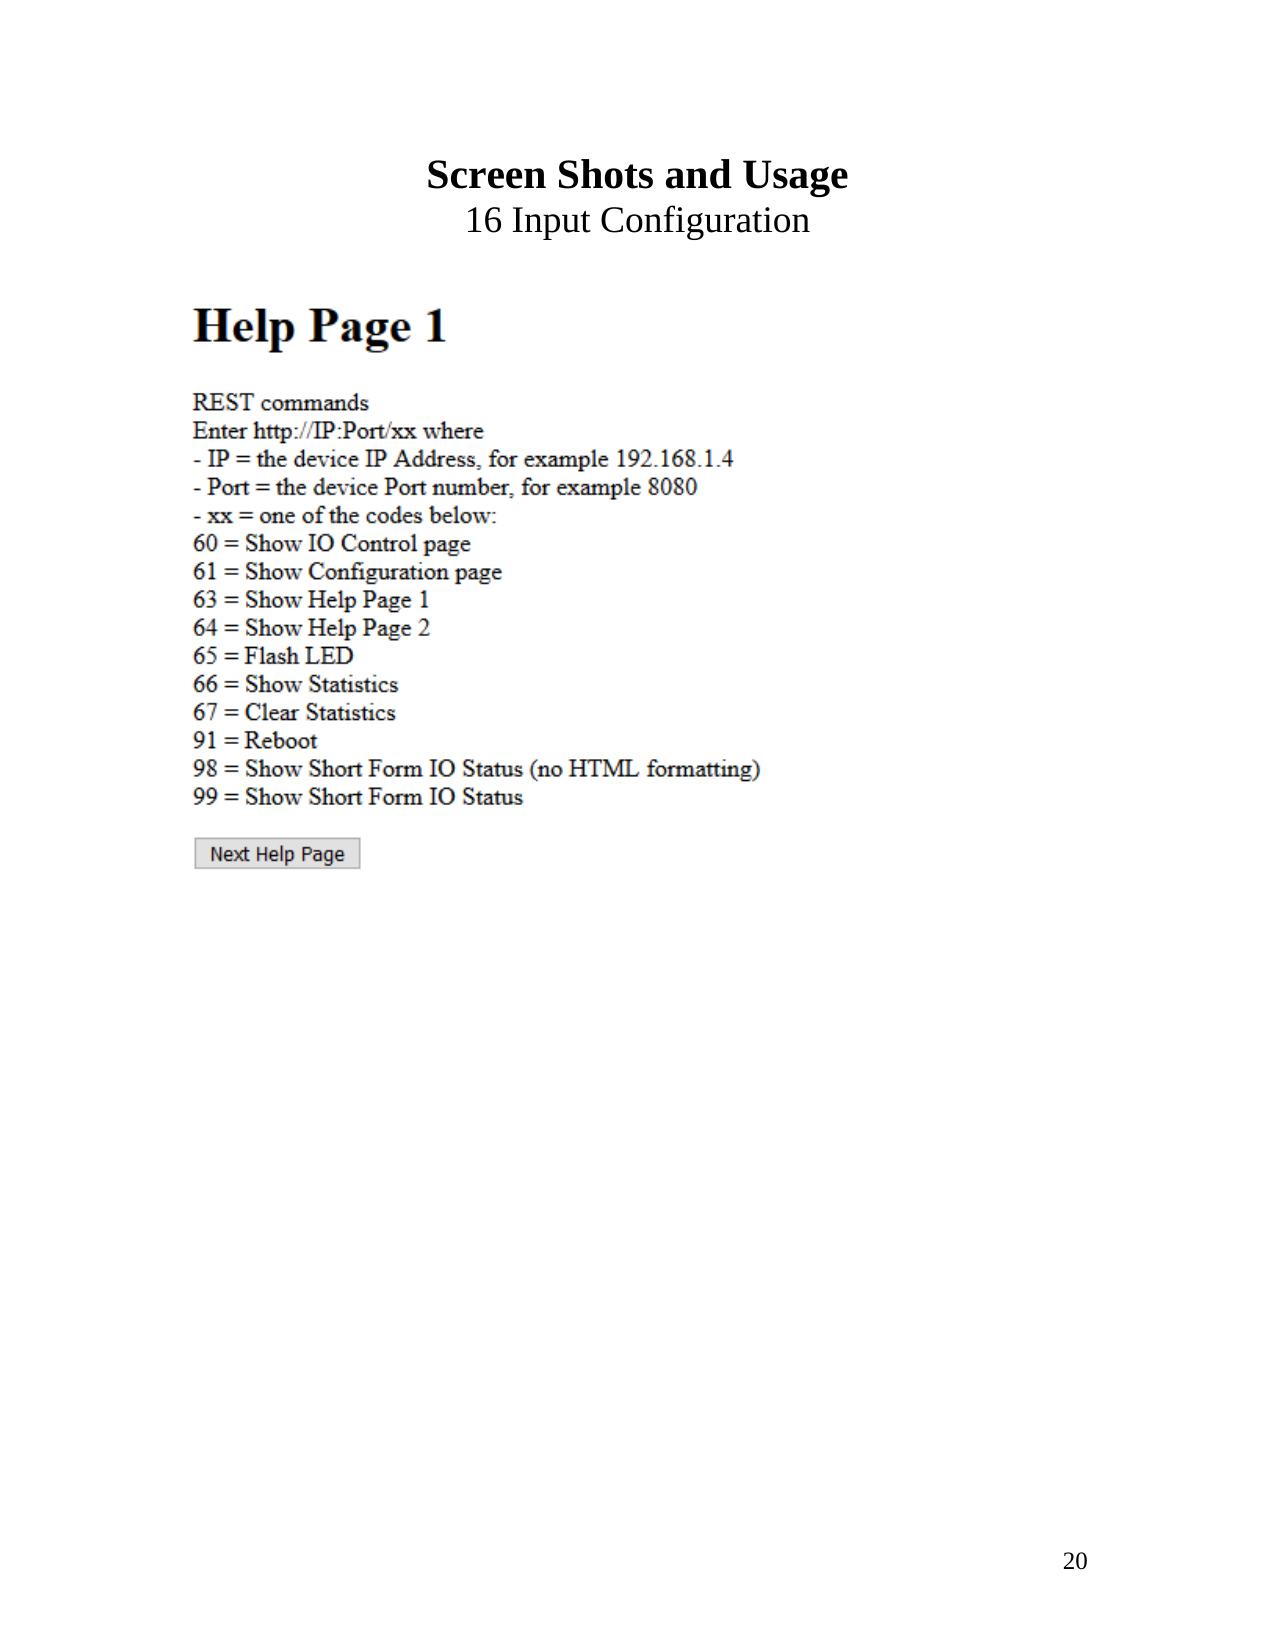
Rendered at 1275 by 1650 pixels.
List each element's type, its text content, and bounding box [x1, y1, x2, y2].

text Screen Shots and Usage [187, 150, 1087, 198]
text 16 Input Configuration [187, 198, 1087, 241]
picture [187, 298, 768, 877]
